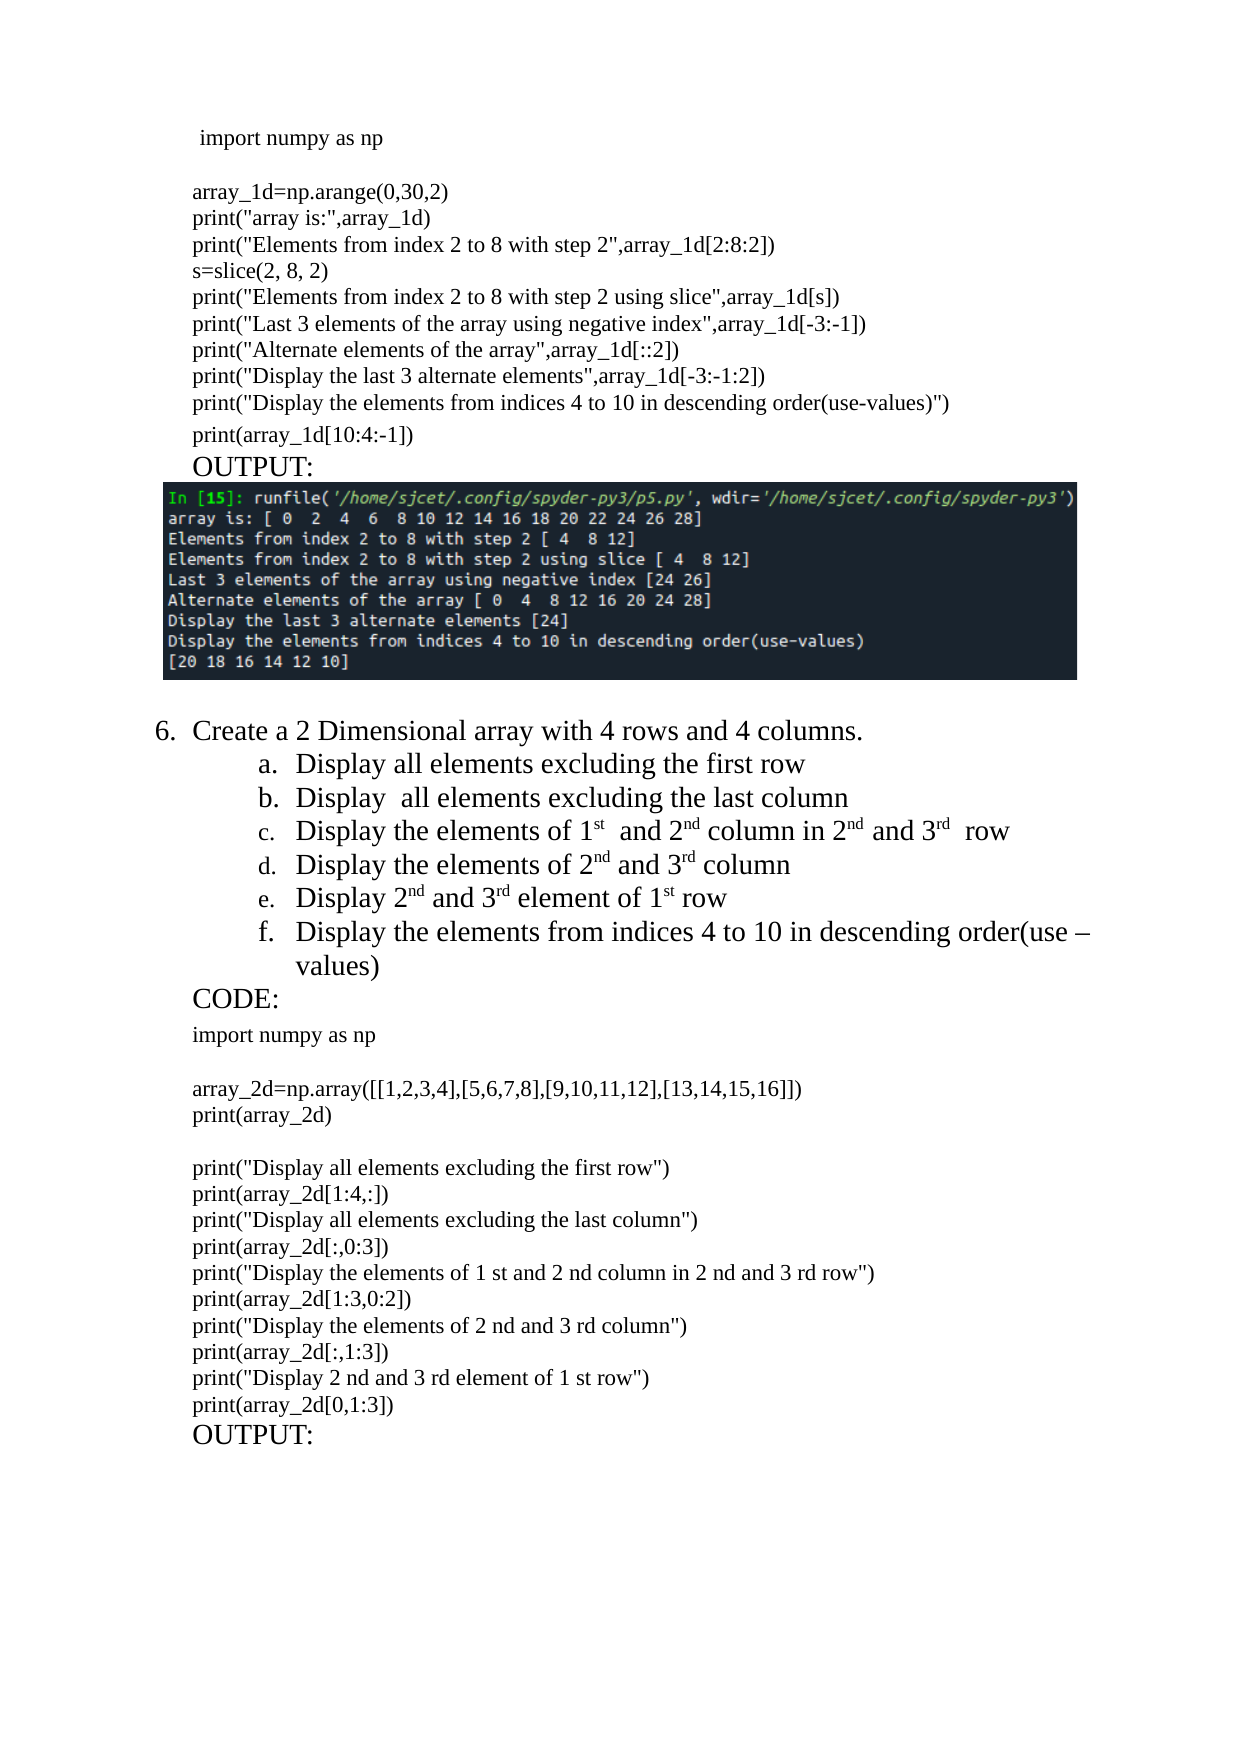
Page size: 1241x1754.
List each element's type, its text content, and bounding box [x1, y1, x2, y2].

list Display 2nd and 3rd element of 1st row [258, 881, 1122, 914]
text import numpy as np [118, 1015, 1122, 1048]
text s=slice(2, 8, 2) [118, 257, 1122, 283]
picture [163, 482, 1078, 680]
list Display all elements excluding the last column [258, 780, 1122, 813]
text print("Display the elements from indices 4 to 10 in descending order(use-values)") [118, 389, 1122, 415]
list Create a 2 Dimensional array with 4 rows and 4 columns. [154, 713, 1122, 746]
text array_2d=np.array([[1,2,3,4],[5,6,7,8],[9,10,11,12],[13,14,15,16]]) [118, 1074, 1122, 1101]
text print(array_2d[:,1:3]) [118, 1338, 1122, 1364]
text print("Display all elements excluding the first row") [118, 1154, 1122, 1180]
text print(array_2d[1:3,0:2]) [118, 1285, 1122, 1312]
text print(array_2d[1:4,:]) [118, 1180, 1122, 1206]
list Display all elements excluding the first row [258, 746, 1122, 780]
text print("Display the elements of 2 nd and 3 rd column") [118, 1312, 1122, 1338]
list Display the elements of 2nd and 3rd column [258, 847, 1122, 881]
text print("Display the last 3 alternate elements",array_1d[-3:-1:2]) [118, 362, 1122, 389]
text print("Display 2 nd and 3 rd element of 1 st row") [118, 1364, 1122, 1391]
list Display the elements of 1st and 2nd column in 2nd and 3rd row [258, 813, 1122, 847]
text print("Elements from index 2 to 8 with step 2 using slice",array_1d[s]) [118, 283, 1122, 310]
text OUTPUT: [118, 1417, 1122, 1451]
list Display the elements from indices 4 to 10 in descending order(use –values) [258, 914, 1122, 981]
text print(array_2d[0,1:3]) [118, 1391, 1122, 1417]
text print("Display all elements excluding the last column") [118, 1206, 1122, 1233]
text array_1d=np.arange(0,30,2) [118, 178, 1122, 204]
text OUTPUT: [118, 449, 1122, 482]
text print(array_2d[:,0:3]) [118, 1233, 1122, 1259]
text print("Display the elements of 1 st and 2 nd column in 2 nd and 3 rd row") [118, 1259, 1122, 1285]
text CODE: [118, 981, 1122, 1015]
text print("Last 3 elements of the array using negative index",array_1d[-3:-1]) [118, 310, 1122, 336]
text print("Alternate elements of the array",array_1d[::2]) [118, 336, 1122, 362]
text print("Elements from index 2 to 8 with step 2",array_1d[2:8:2]) [118, 231, 1122, 257]
text import numpy as np [118, 118, 1122, 152]
text print("array is:",array_1d) [118, 204, 1122, 231]
text print(array_1d[10:4:-1]) [118, 415, 1122, 449]
text print(array_2d) [118, 1101, 1122, 1127]
